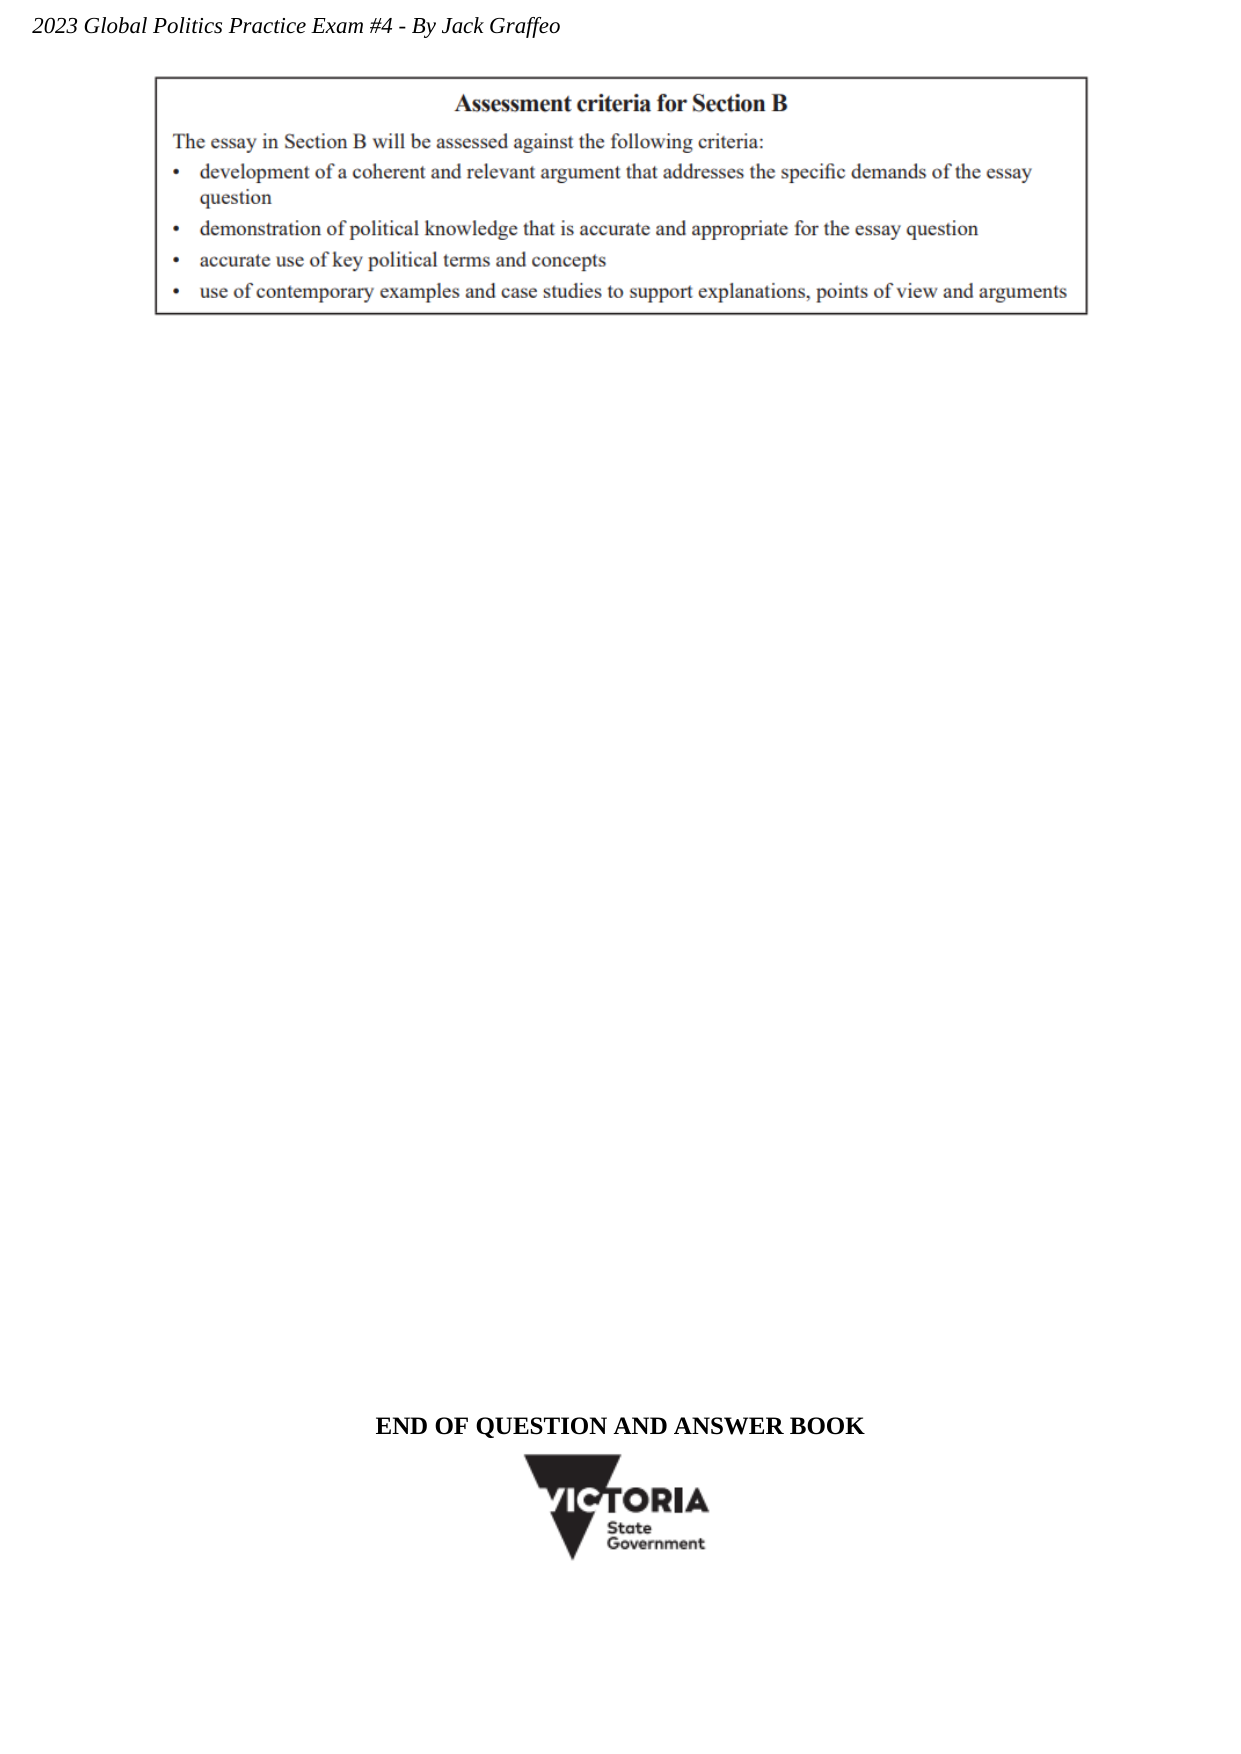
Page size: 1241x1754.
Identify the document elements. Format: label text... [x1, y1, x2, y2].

picture [150, 73, 1091, 320]
text END OF QUESTION AND ANSWER BOOK [150, 1411, 1090, 1439]
picture [518, 1445, 722, 1567]
